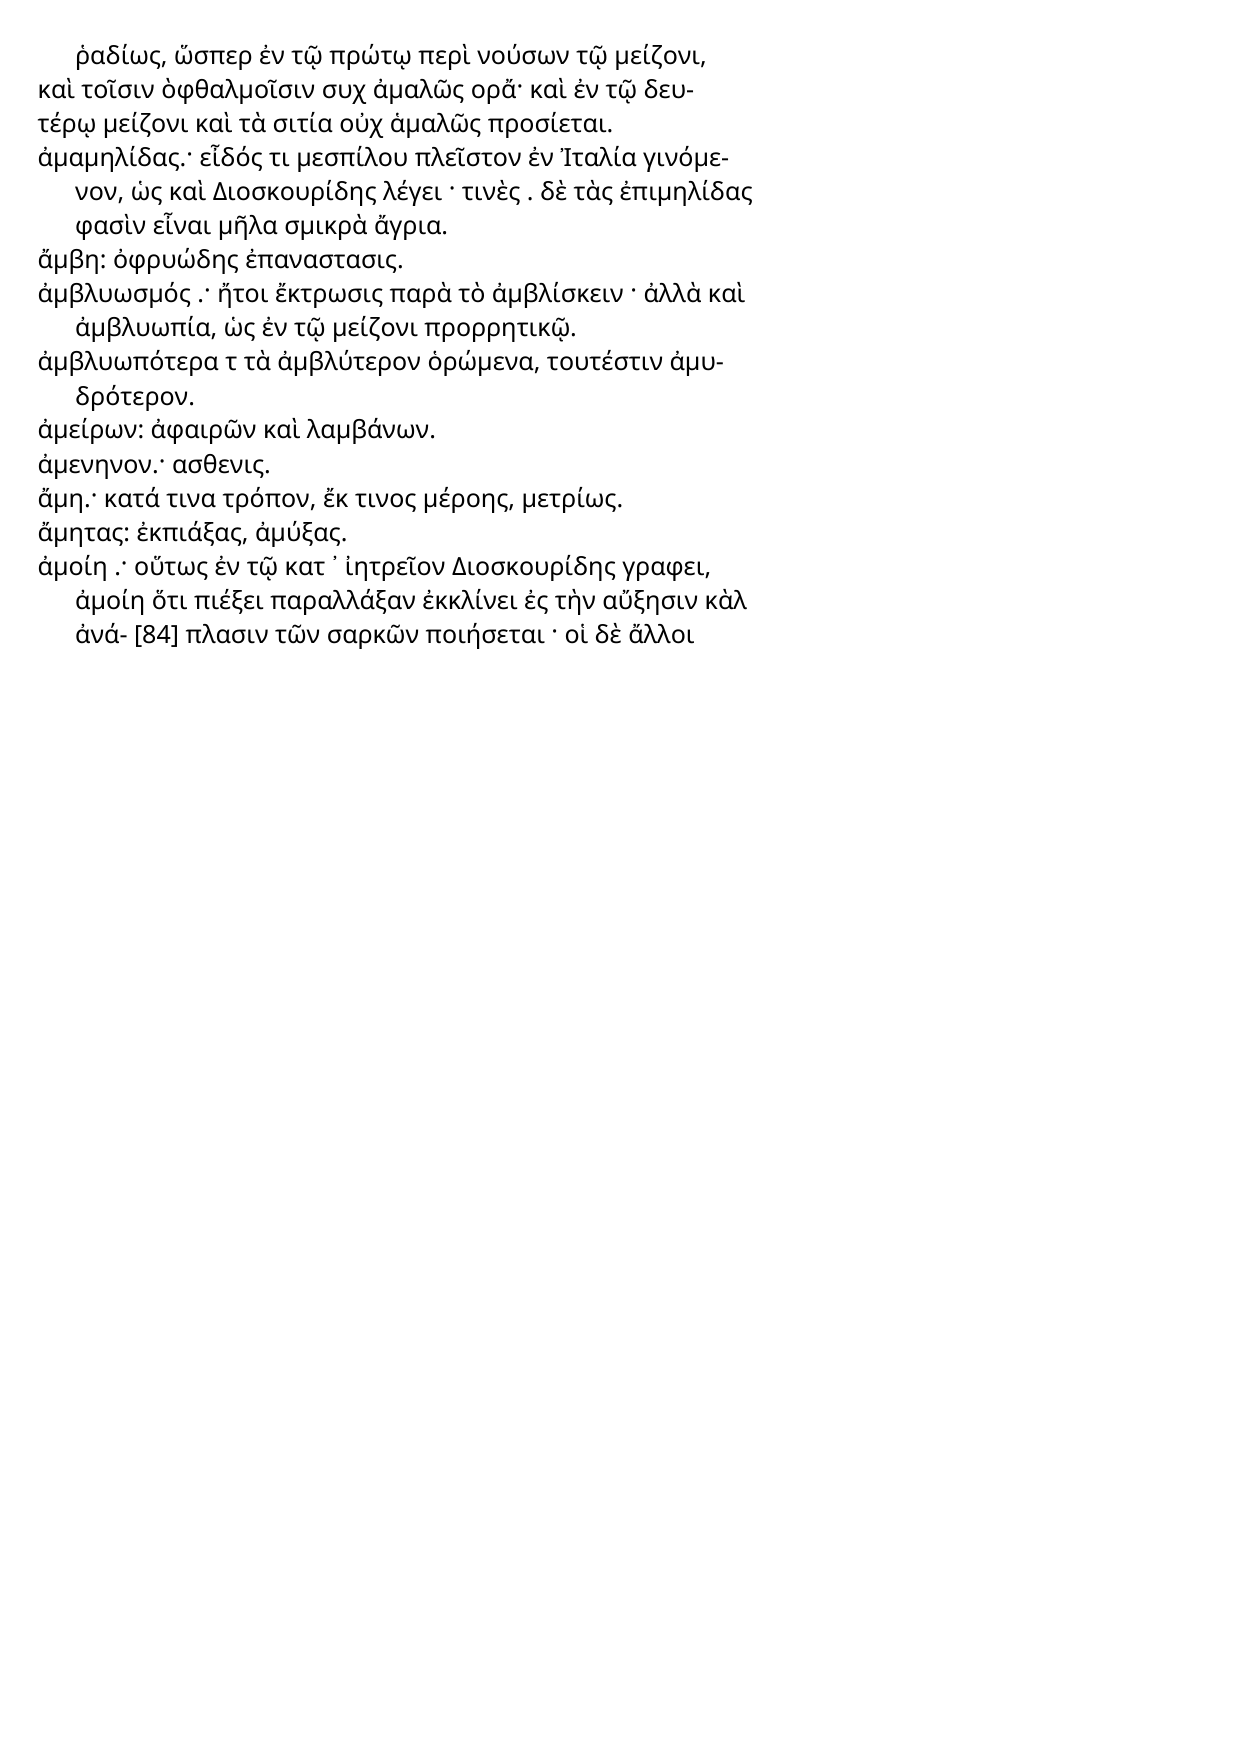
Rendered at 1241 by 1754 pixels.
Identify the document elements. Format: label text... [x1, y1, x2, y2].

text ἀμείρων: ἀφαιρῶν καὶ λαμβάνων. [37, 412, 1203, 446]
text ἄμη.· κατά τινα τρόπον, ἔκ τινος μέροης, μετρίως. [37, 480, 1203, 514]
text ἄμητας: ἐκπιάξας, ἀμύξας. [37, 514, 1203, 548]
text ἀμενηνον.· ασθενις. [37, 446, 1203, 480]
text ἀμβλυωπότερα τ τὰ ἀμβλύτερον ὁρώμενα, τουτέστιν ἀμυ- δρότερον. [37, 344, 1203, 412]
text ἀμβλυωσμός .· ἤτοι ἔκτρωσις παρὰ τὸ ἀμβλίσκειν · ἀλλὰ καὶ ἀμβλυωπία, ὡς ἐν τῷ μείζονι προρρητικῷ. [37, 276, 1203, 344]
text ἀμαμηλίδας.· εἶδός τι μεσπίλου πλεῖστον ἐν Ἰταλία γινόμε- νον, ὡς καὶ Διοσκουρίδης λέγει · τινὲς . δὲ τὰς ἐπιμηλίδας φασὶν εἶναι μῆλα σμικρὰ ἄγρια. [37, 140, 1203, 242]
text ἄμβη: ὀφρυώδης ἐπαναστασις. [37, 242, 1203, 276]
text ἀμοίη .· οὕτως ἐν τῷ κατ ᾽ ἰητρεῖον Διοσκουρίδης γραφει, ἀμοίη ὅτι πιέξει παραλλάξαν ἐκκλίνει ἐς τὴν αὔξησιν κὰλ ἀνά- [84] πλασιν τῶν σαρκῶν ποιήσεται · οἱ δὲ ἄλλοι [37, 548, 1203, 651]
text ῥαδίως, ὥσπερ ἐν τῷ πρώτῳ περὶ νούσων τῷ μείζονι, καὶ τοῖσιν ὸφθαλμοῖσιν συχ ἀμαλῶς ορἄ· καὶ ἐν τῷ δευ- τέρῳ μείζονι καὶ τὰ σιτία οὐχ ἁμαλῶς προσίεται. [37, 37, 1203, 140]
